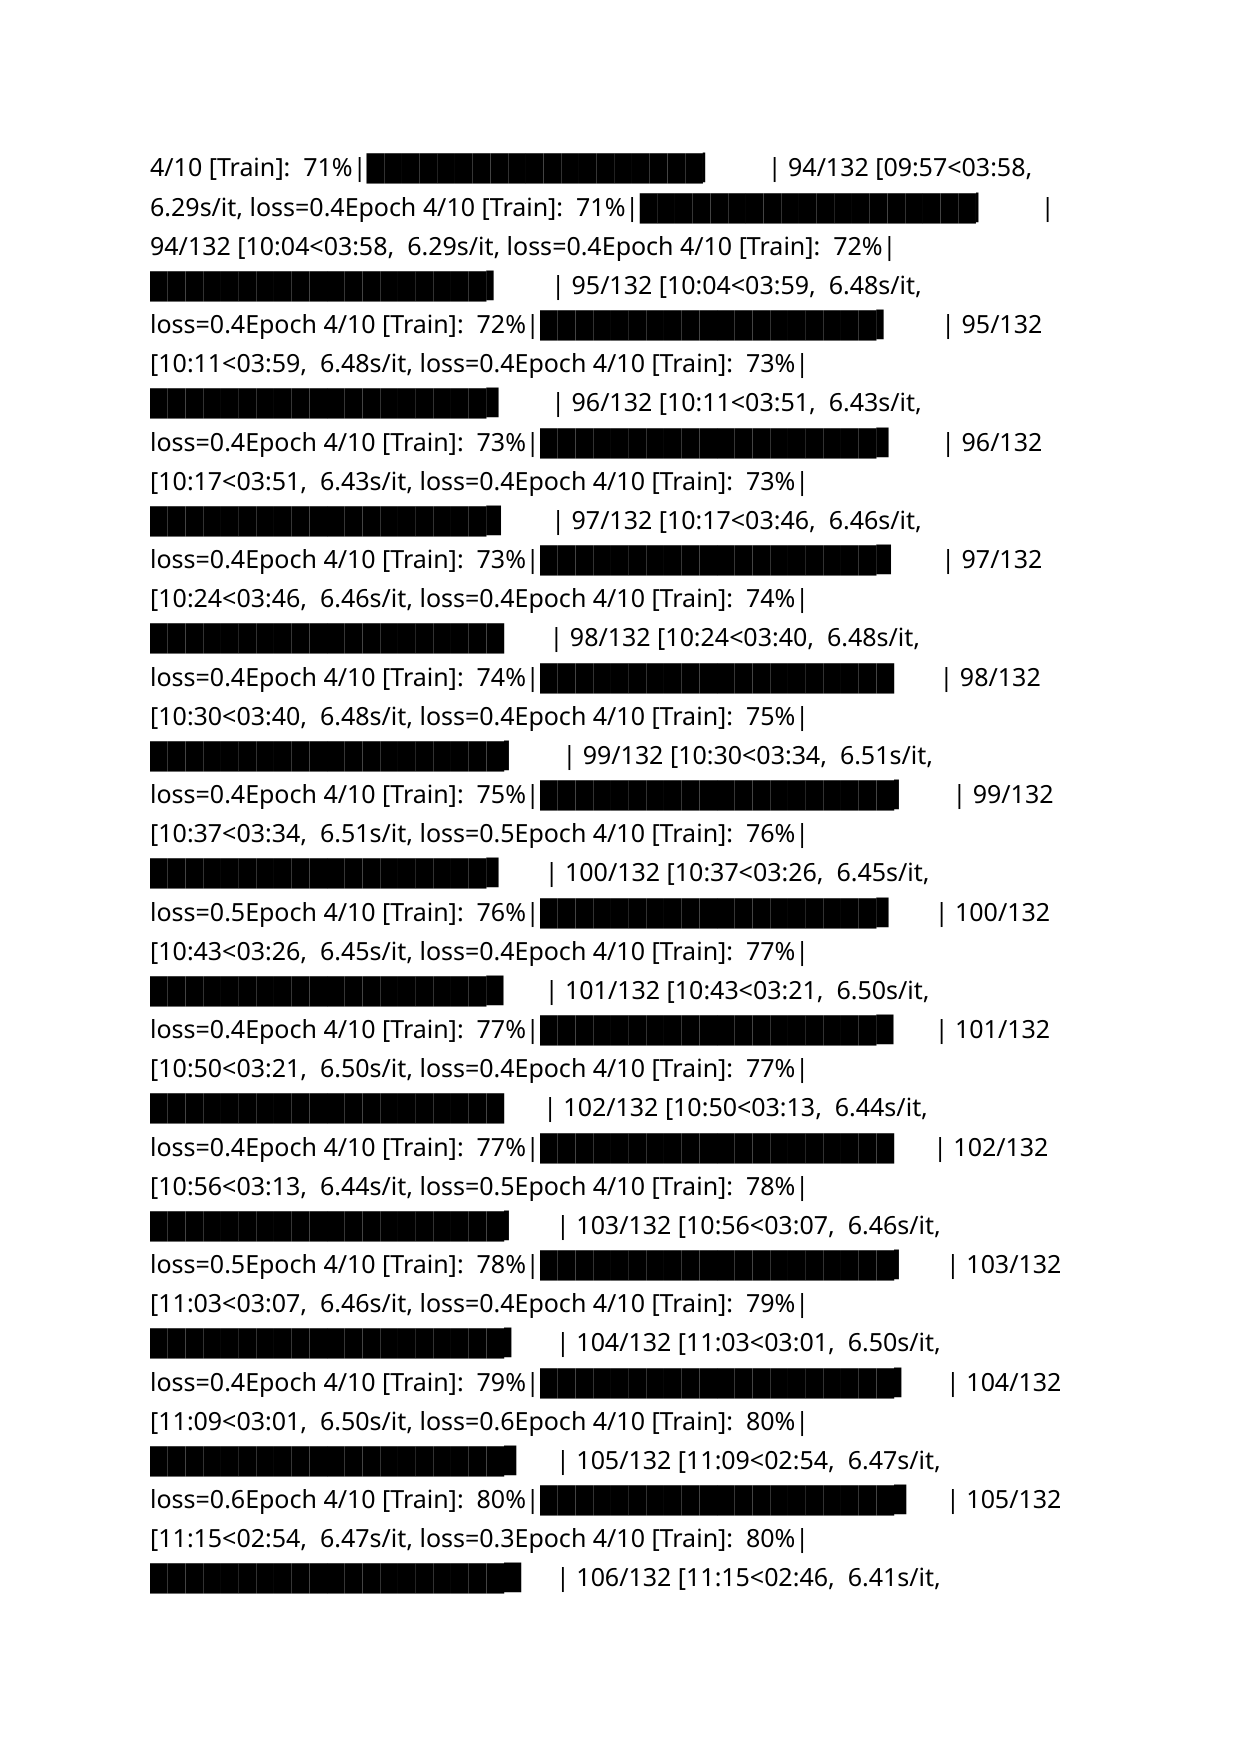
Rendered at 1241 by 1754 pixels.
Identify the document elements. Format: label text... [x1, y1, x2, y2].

text 4/10 [Train]: 71%|███████████████████▏ | 94/132 [09:57<03:58, 6.29s/it, loss=0.4Epoch 4/10 [Train]: 71%|███████████████████▏ | 94/132 [10:04<03:58, 6.29s/it, loss=0.4Epoch 4/10 [Train]: 72%|███████████████████▍ | 95/132 [10:04<03:59, 6.48s/it, loss=0.4Epoch 4/10 [Train]: 72%|███████████████████▍ | 95/132 [10:11<03:59, 6.48s/it, loss=0.4Epoch 4/10 [Train]: 73%|███████████████████▋ | 96/132 [10:11<03:51, 6.43s/it, loss=0.4Epoch 4/10 [Train]: 73%|███████████████████▋ | 96/132 [10:17<03:51, 6.43s/it, loss=0.4Epoch 4/10 [Train]: 73%|███████████████████▊ | 97/132 [10:17<03:46, 6.46s/it, loss=0.4Epoch 4/10 [Train]: 73%|███████████████████▊ | 97/132 [10:24<03:46, 6.46s/it, loss=0.4Epoch 4/10 [Train]: 74%|████████████████████ | 98/132 [10:24<03:40, 6.48s/it, loss=0.4Epoch 4/10 [Train]: 74%|████████████████████ | 98/132 [10:30<03:40, 6.48s/it, loss=0.4Epoch 4/10 [Train]: 75%|████████████████████▎ | 99/132 [10:30<03:34, 6.51s/it, loss=0.4Epoch 4/10 [Train]: 75%|████████████████████▎ | 99/132 [10:37<03:34, 6.51s/it, loss=0.5Epoch 4/10 [Train]: 76%|███████████████████▋ | 100/132 [10:37<03:26, 6.45s/it, loss=0.5Epoch 4/10 [Train]: 76%|███████████████████▋ | 100/132 [10:43<03:26, 6.45s/it, loss=0.4Epoch 4/10 [Train]: 77%|███████████████████▉ | 101/132 [10:43<03:21, 6.50s/it, loss=0.4Epoch 4/10 [Train]: 77%|███████████████████▉ | 101/132 [10:50<03:21, 6.50s/it, loss=0.4Epoch 4/10 [Train]: 77%|████████████████████ | 102/132 [10:50<03:13, 6.44s/it, loss=0.4Epoch 4/10 [Train]: 77%|████████████████████ | 102/132 [10:56<03:13, 6.44s/it, loss=0.5Epoch 4/10 [Train]: 78%|████████████████████▎ | 103/132 [10:56<03:07, 6.46s/it, loss=0.5Epoch 4/10 [Train]: 78%|████████████████████▎ | 103/132 [11:03<03:07, 6.46s/it, loss=0.4Epoch 4/10 [Train]: 79%|████████████████████▍ | 104/132 [11:03<03:01, 6.50s/it, loss=0.4Epoch 4/10 [Train]: 79%|████████████████████▍ | 104/132 [11:09<03:01, 6.50s/it, loss=0.6Epoch 4/10 [Train]: 80%|████████████████████▋ | 105/132 [11:09<02:54, 6.47s/it, loss=0.6Epoch 4/10 [Train]: 80%|████████████████████▋ | 105/132 [11:15<02:54, 6.47s/it, loss=0.3Epoch 4/10 [Train]: 80%|████████████████████▉ | 106/132 [11:15<02:46, 6.41s/it, [150, 150, 1090, 1594]
